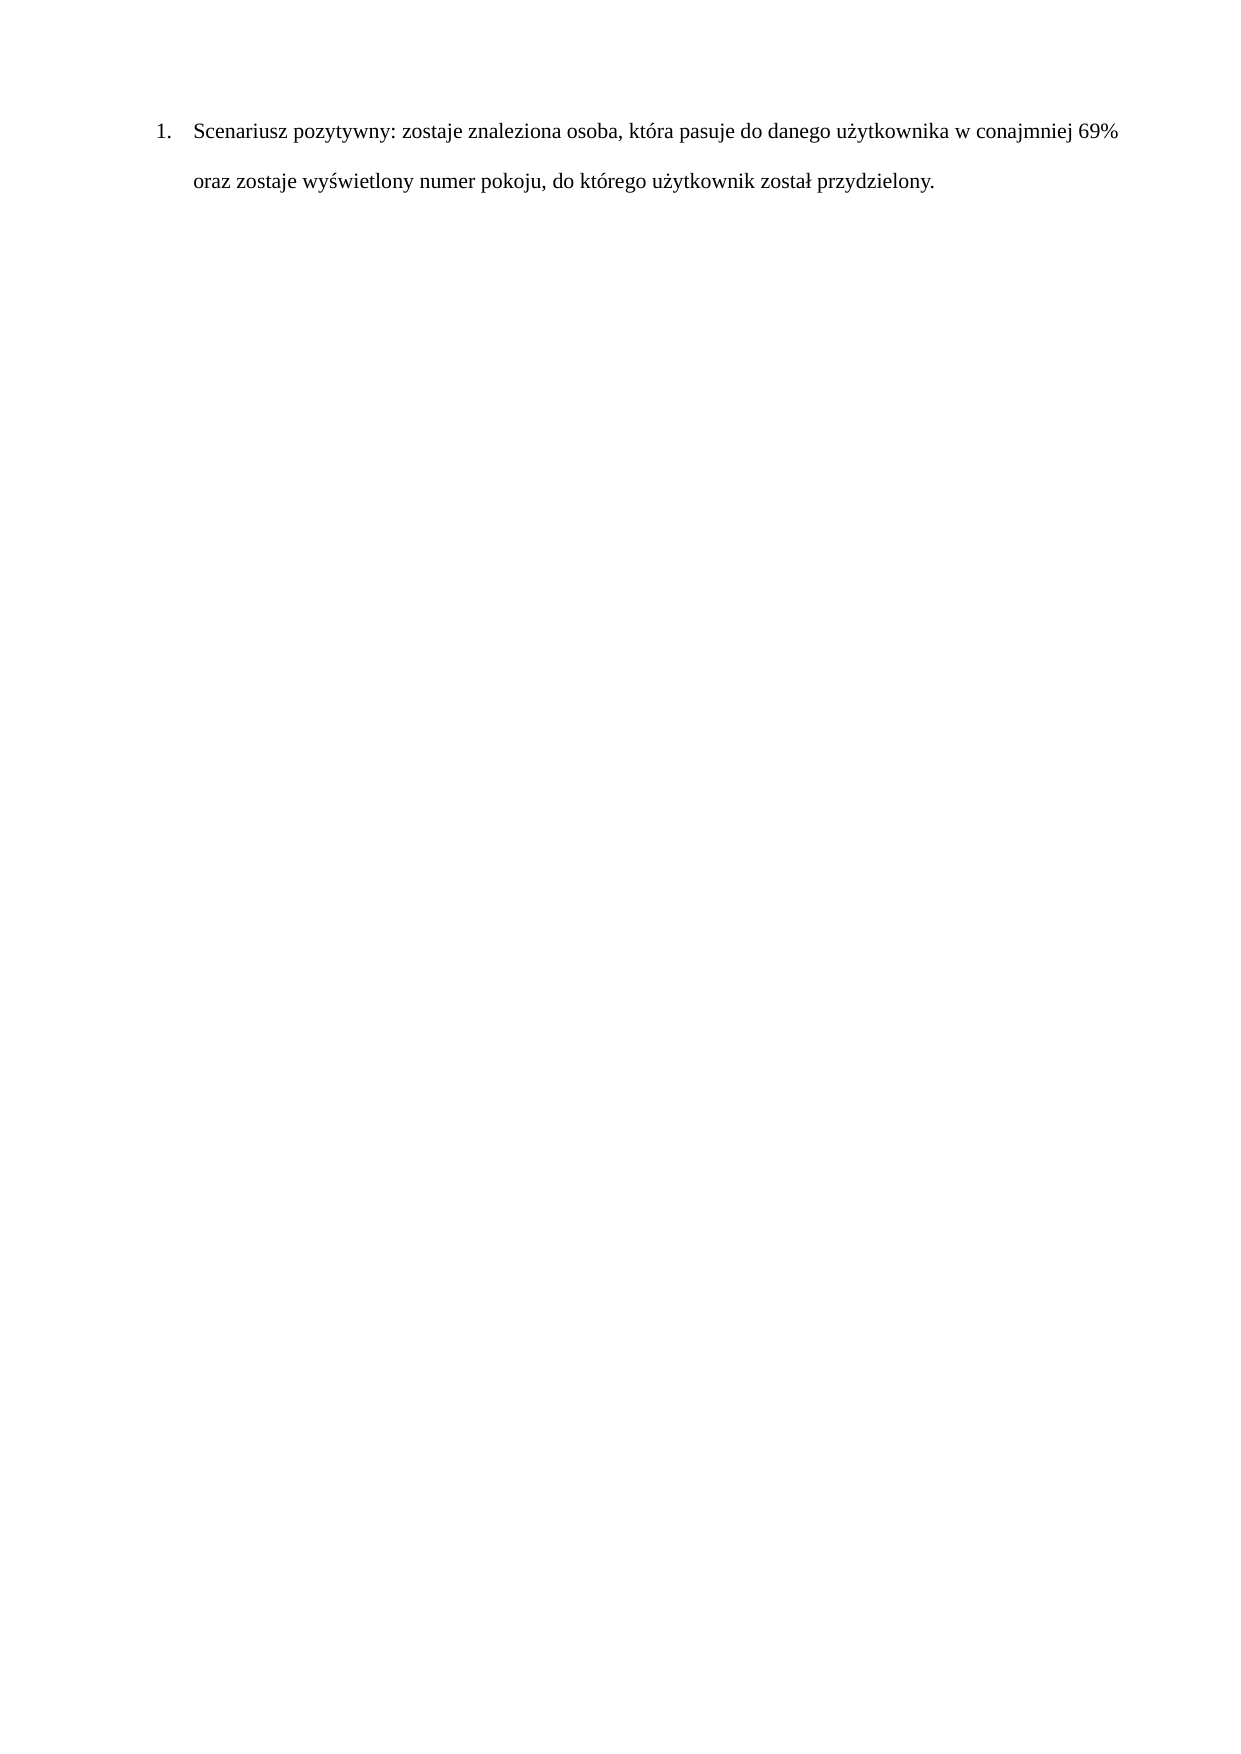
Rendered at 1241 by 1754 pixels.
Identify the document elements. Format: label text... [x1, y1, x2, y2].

list Scenariusz pozytywny: zostaje znaleziona osoba, która pasuje do danego użytkownika w conajmniej 69% oraz zostaje wyświetlony numer pokoju, do którego użytkownik został przydzielony. [156, 118, 1122, 194]
